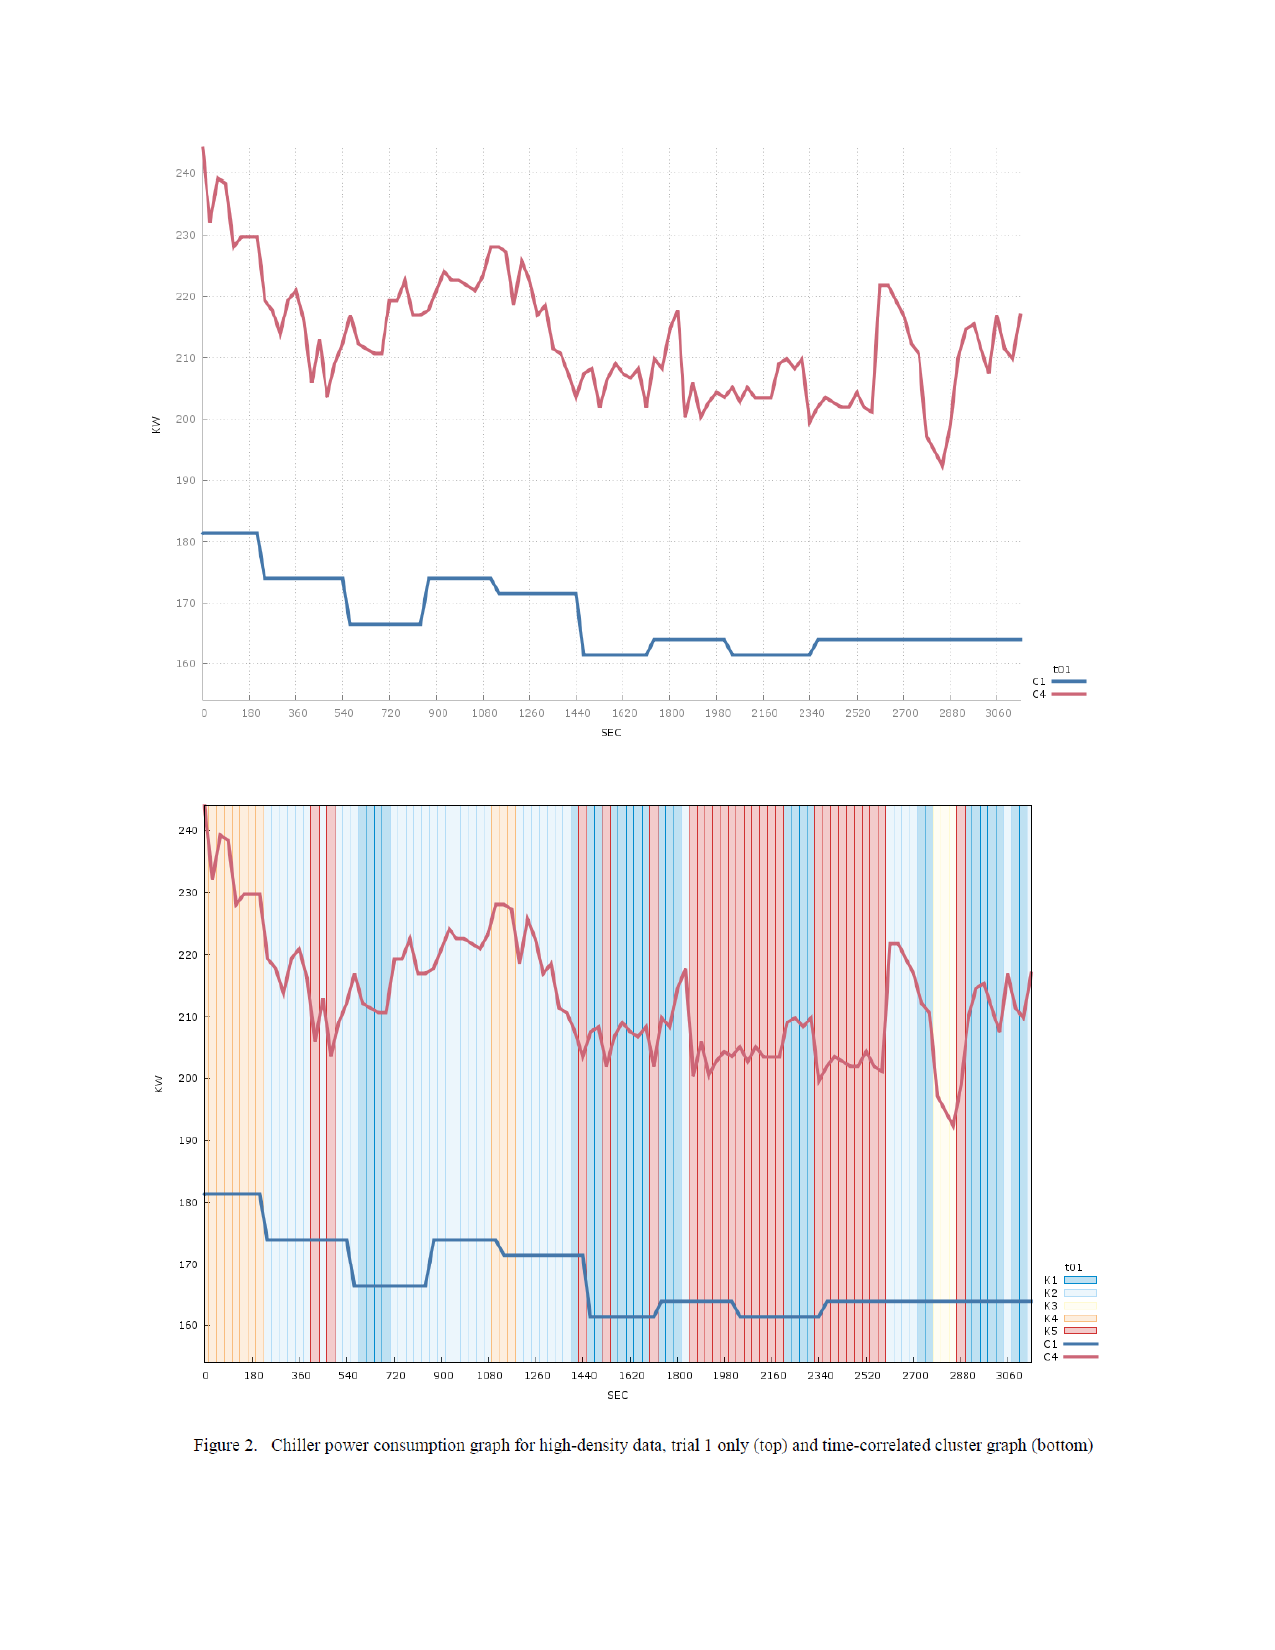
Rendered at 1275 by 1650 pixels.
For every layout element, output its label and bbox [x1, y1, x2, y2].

picture [110, 121, 1165, 1470]
